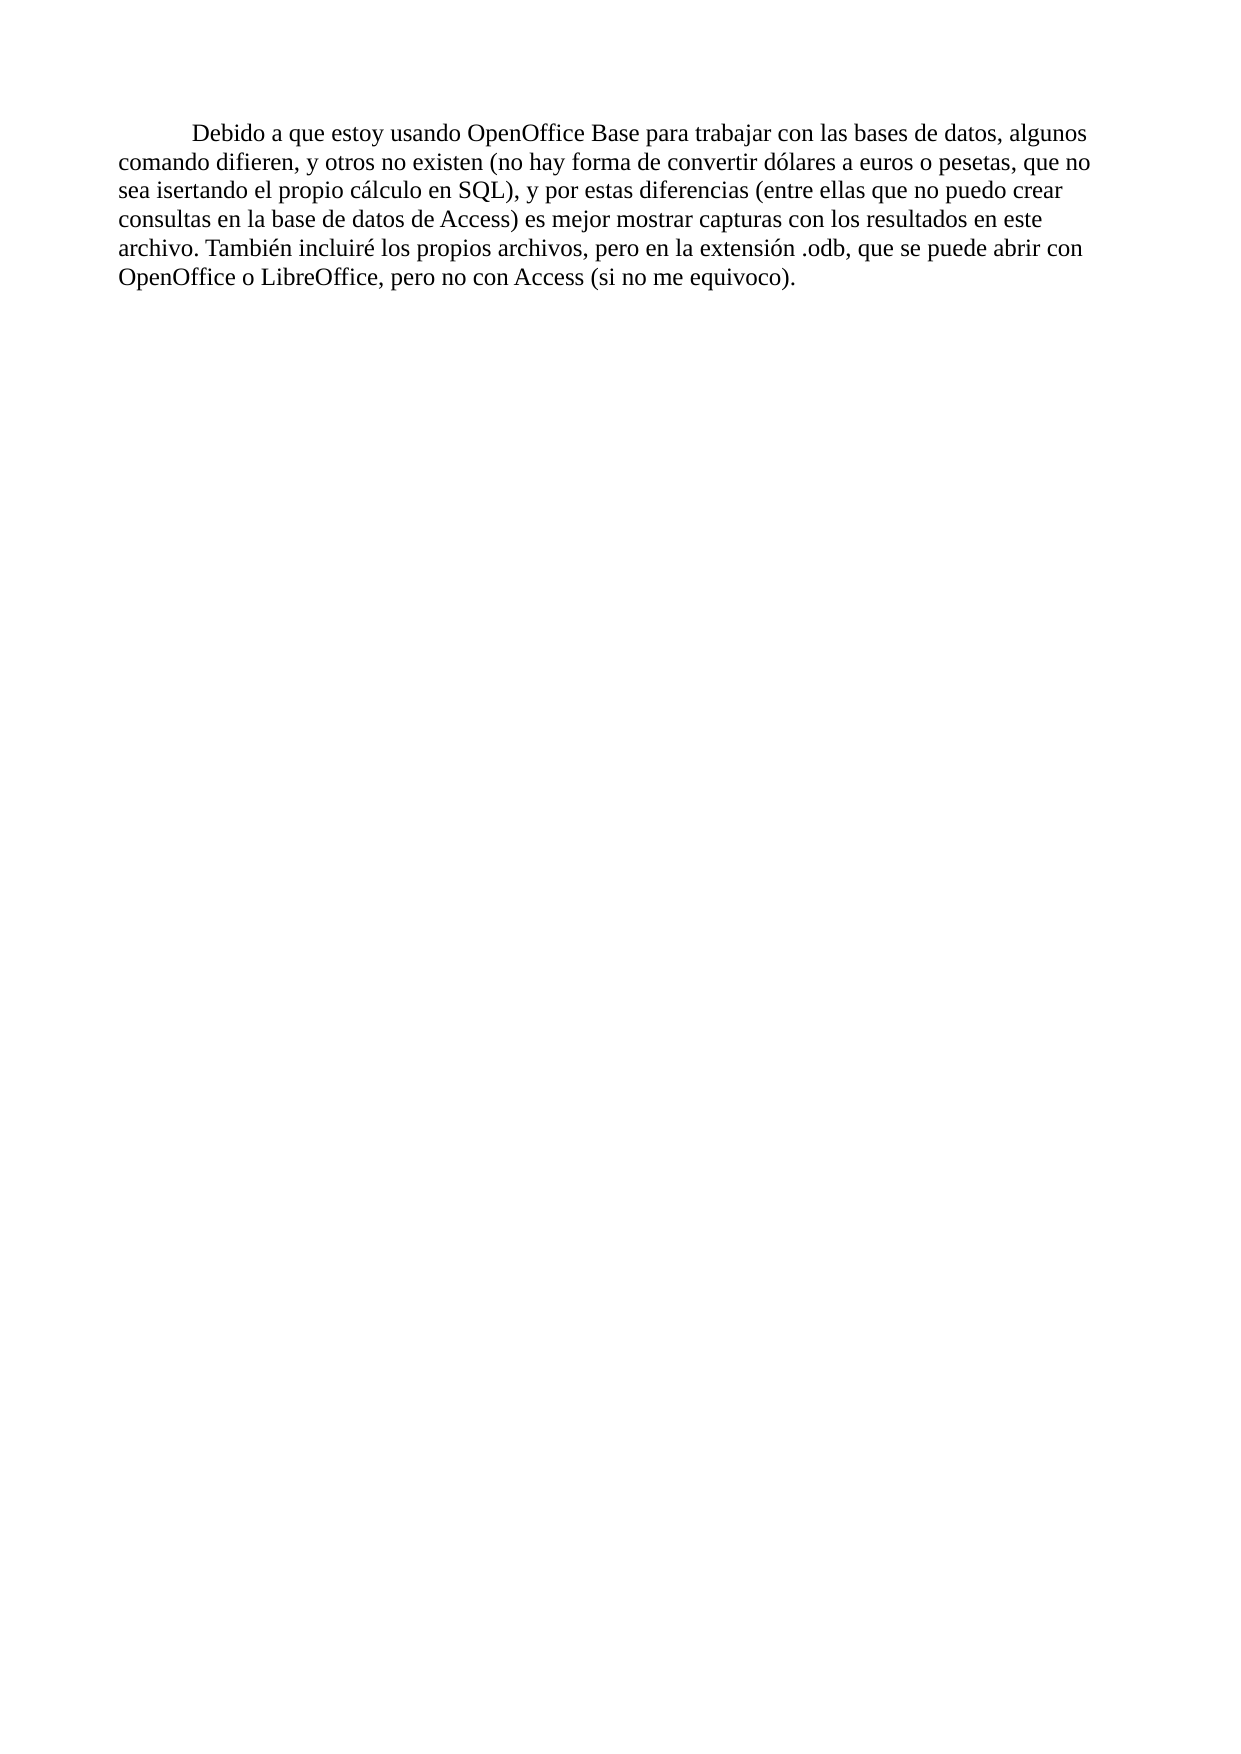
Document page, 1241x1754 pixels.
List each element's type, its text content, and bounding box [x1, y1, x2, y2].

text Debido a que estoy usando OpenOffice Base para trabajar con las bases de datos, algunos comando difieren, y otros no existen (no hay forma de convertir dólares a euros o pesetas, que no sea isertando el propio cálculo en SQL), y por estas diferencias (entre ellas que no puedo crear consultas en la base de datos de Access) es mejor mostrar capturas con los resultados en este archivo. También incluiré los propios archivos, pero en la extensión .odb, que se puede abrir con OpenOffice o LibreOffice, pero no con Access (si no me equivoco). [118, 118, 1122, 291]
